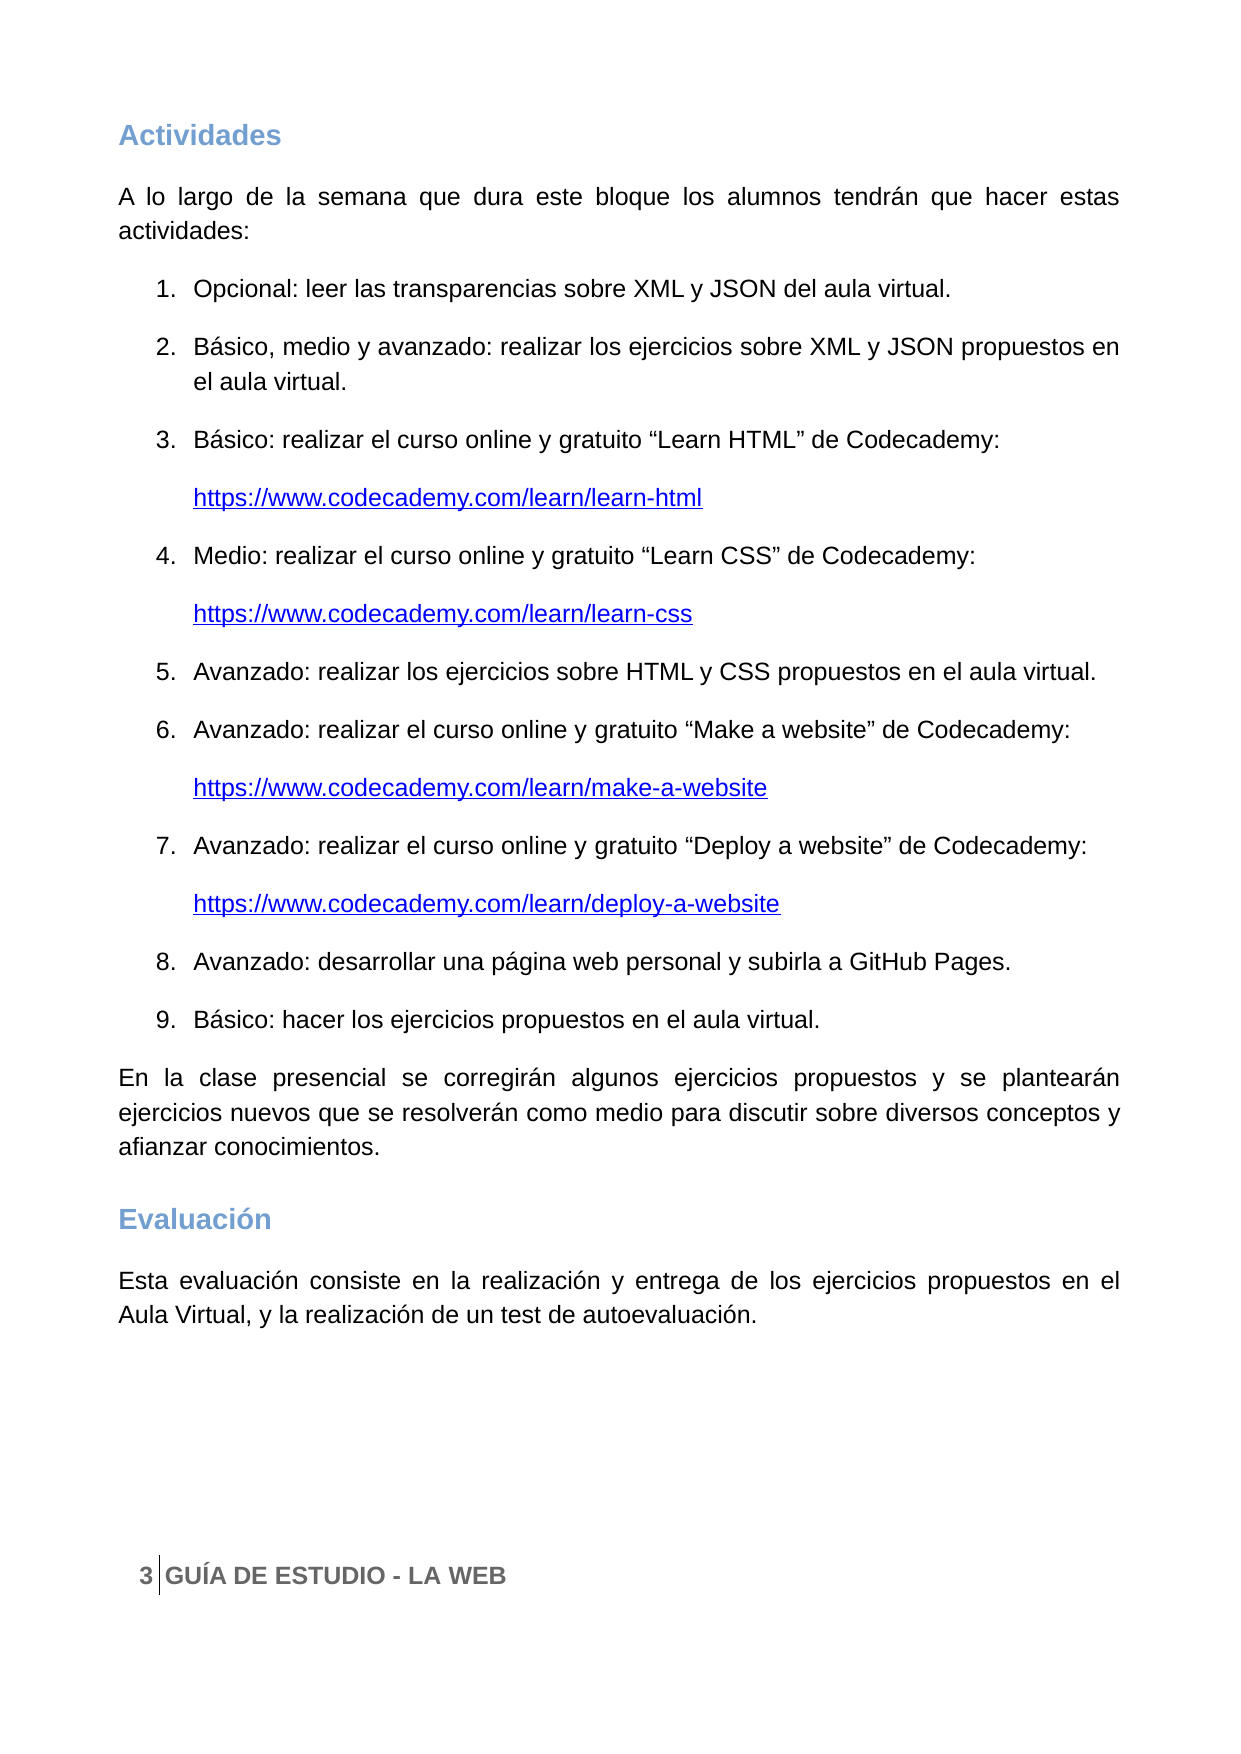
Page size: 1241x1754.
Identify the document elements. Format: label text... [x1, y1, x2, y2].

list https://www.codecademy.com/learn/deploy-a-website [156, 889, 1122, 918]
list Avanzado: desarrollar una página web personal y subirla a GitHub Pages. [156, 947, 1122, 976]
list Avanzado: realizar los ejercicios sobre HTML y CSS propuestos en el aula virtual. [156, 657, 1122, 686]
list Avanzado: realizar el curso online y gratuito “Make a website” de Codecademy: [156, 715, 1122, 744]
text En la clase presencial se corregirán algunos ejercicios propuestos y se plantearán ejercicios nuevos que se resolverán como medio para discutir sobre diversos conceptos y afianzar conocimientos. [118, 1063, 1122, 1161]
subtitle Actividades [118, 118, 1122, 152]
list https://www.codecademy.com/learn/learn-css [156, 599, 1122, 628]
text Esta evaluación consiste en la realización y entrega de los ejercicios propuestos en el Aula Virtual, y la realización de un test de autoevaluación. [118, 1266, 1122, 1329]
text A lo largo de la semana que dura este bloque los alumnos tendrán que hacer estas actividades: [118, 182, 1122, 245]
list Opcional: leer las transparencias sobre XML y JSON del aula virtual. [156, 274, 1122, 303]
list Medio: realizar el curso online y gratuito “Learn CSS” de Codecademy: [156, 541, 1122, 570]
list Básico: realizar el curso online y gratuito “Learn HTML” de Codecademy: [156, 425, 1122, 454]
list Básico, medio y avanzado: realizar los ejercicios sobre XML y JSON propuestos en el aula virtual. [156, 332, 1122, 396]
subtitle Evaluación [118, 1202, 1122, 1236]
list https://www.codecademy.com/learn/make-a-website [156, 773, 1122, 802]
list Avanzado: realizar el curso online y gratuito “Deploy a website” de Codecademy: [156, 831, 1122, 860]
list https://www.codecademy.com/learn/learn-html [156, 483, 1122, 512]
list Básico: hacer los ejercicios propuestos en el aula virtual. [156, 1005, 1122, 1034]
